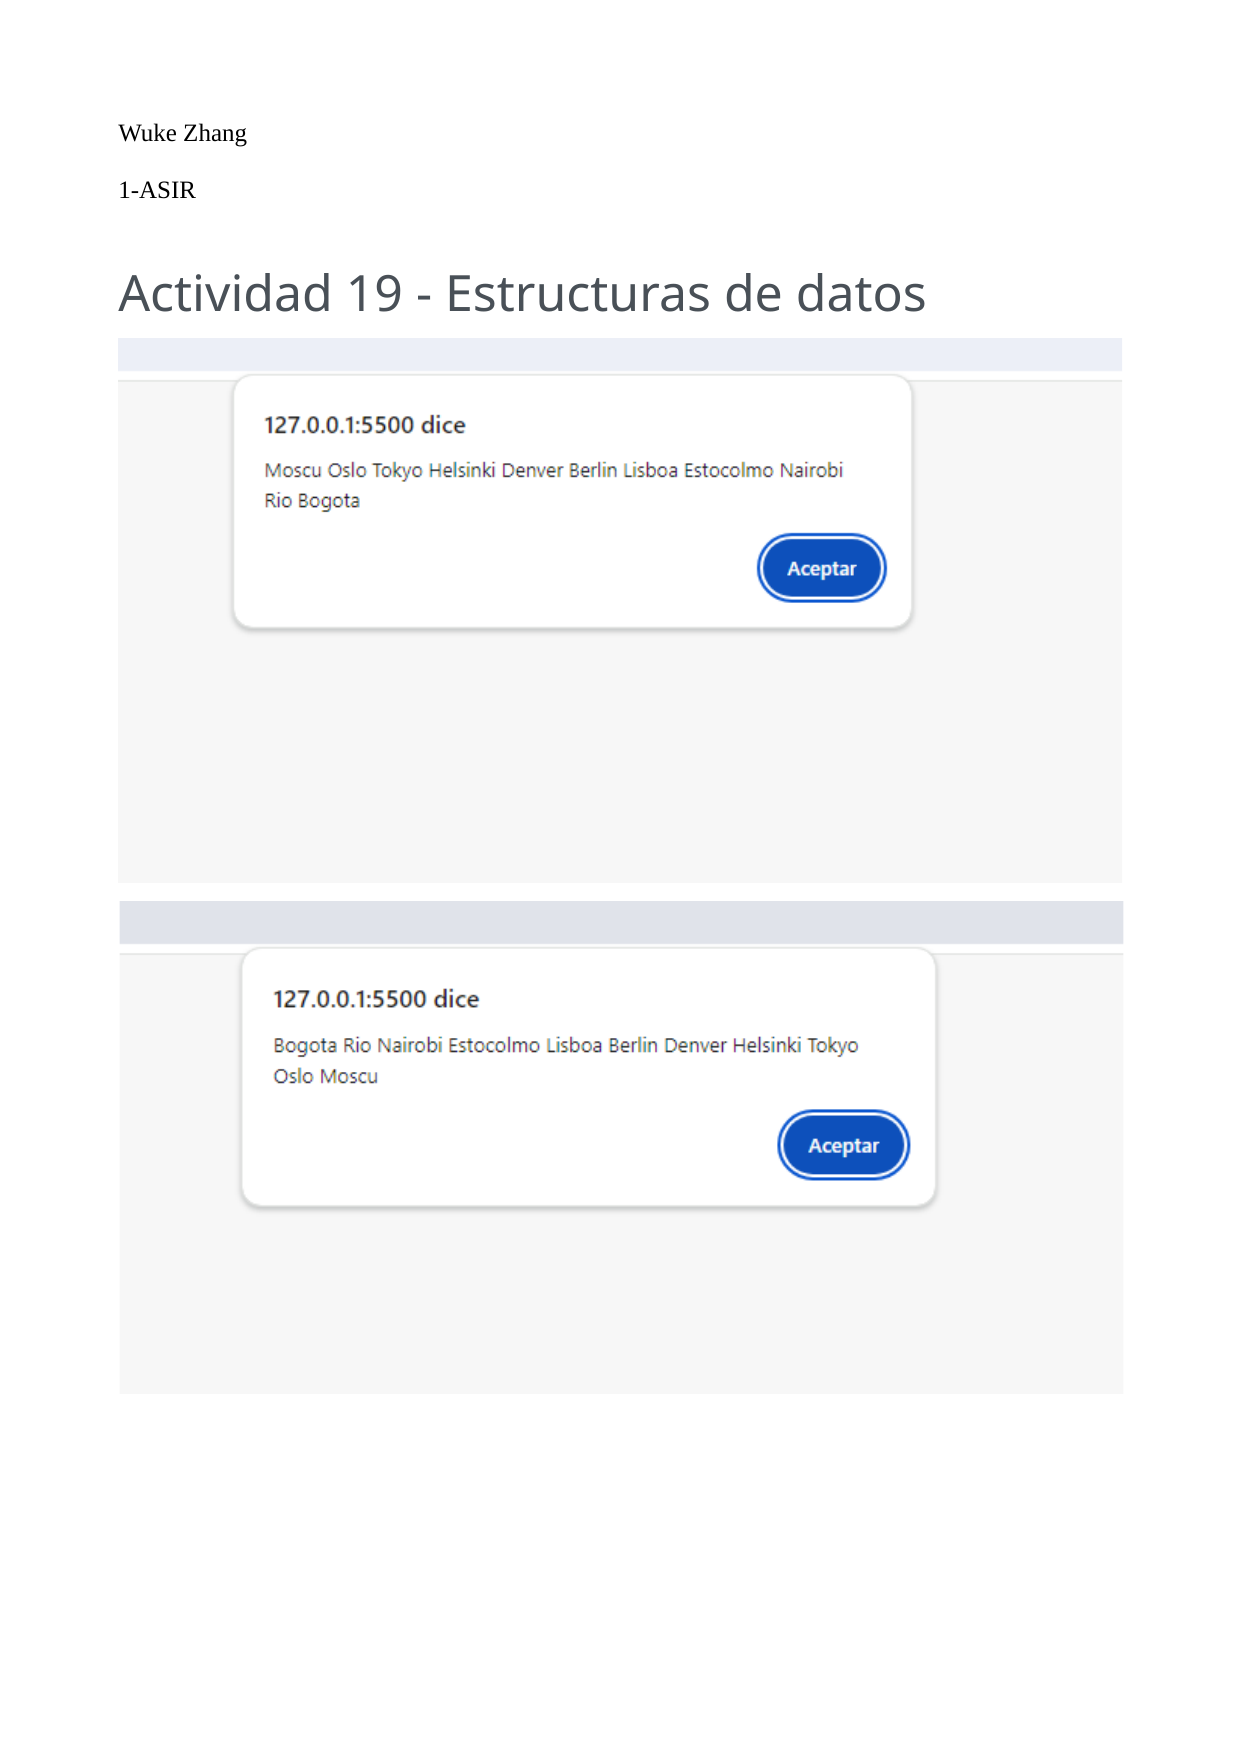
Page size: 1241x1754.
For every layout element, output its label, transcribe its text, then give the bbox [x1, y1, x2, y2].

text 1-ASIR [118, 176, 1122, 204]
picture [119, 901, 1124, 1394]
subtitle Actividad 19 - Estructuras de datos [118, 258, 1122, 326]
picture [118, 338, 1123, 883]
text Wuke Zhang [118, 118, 1122, 147]
